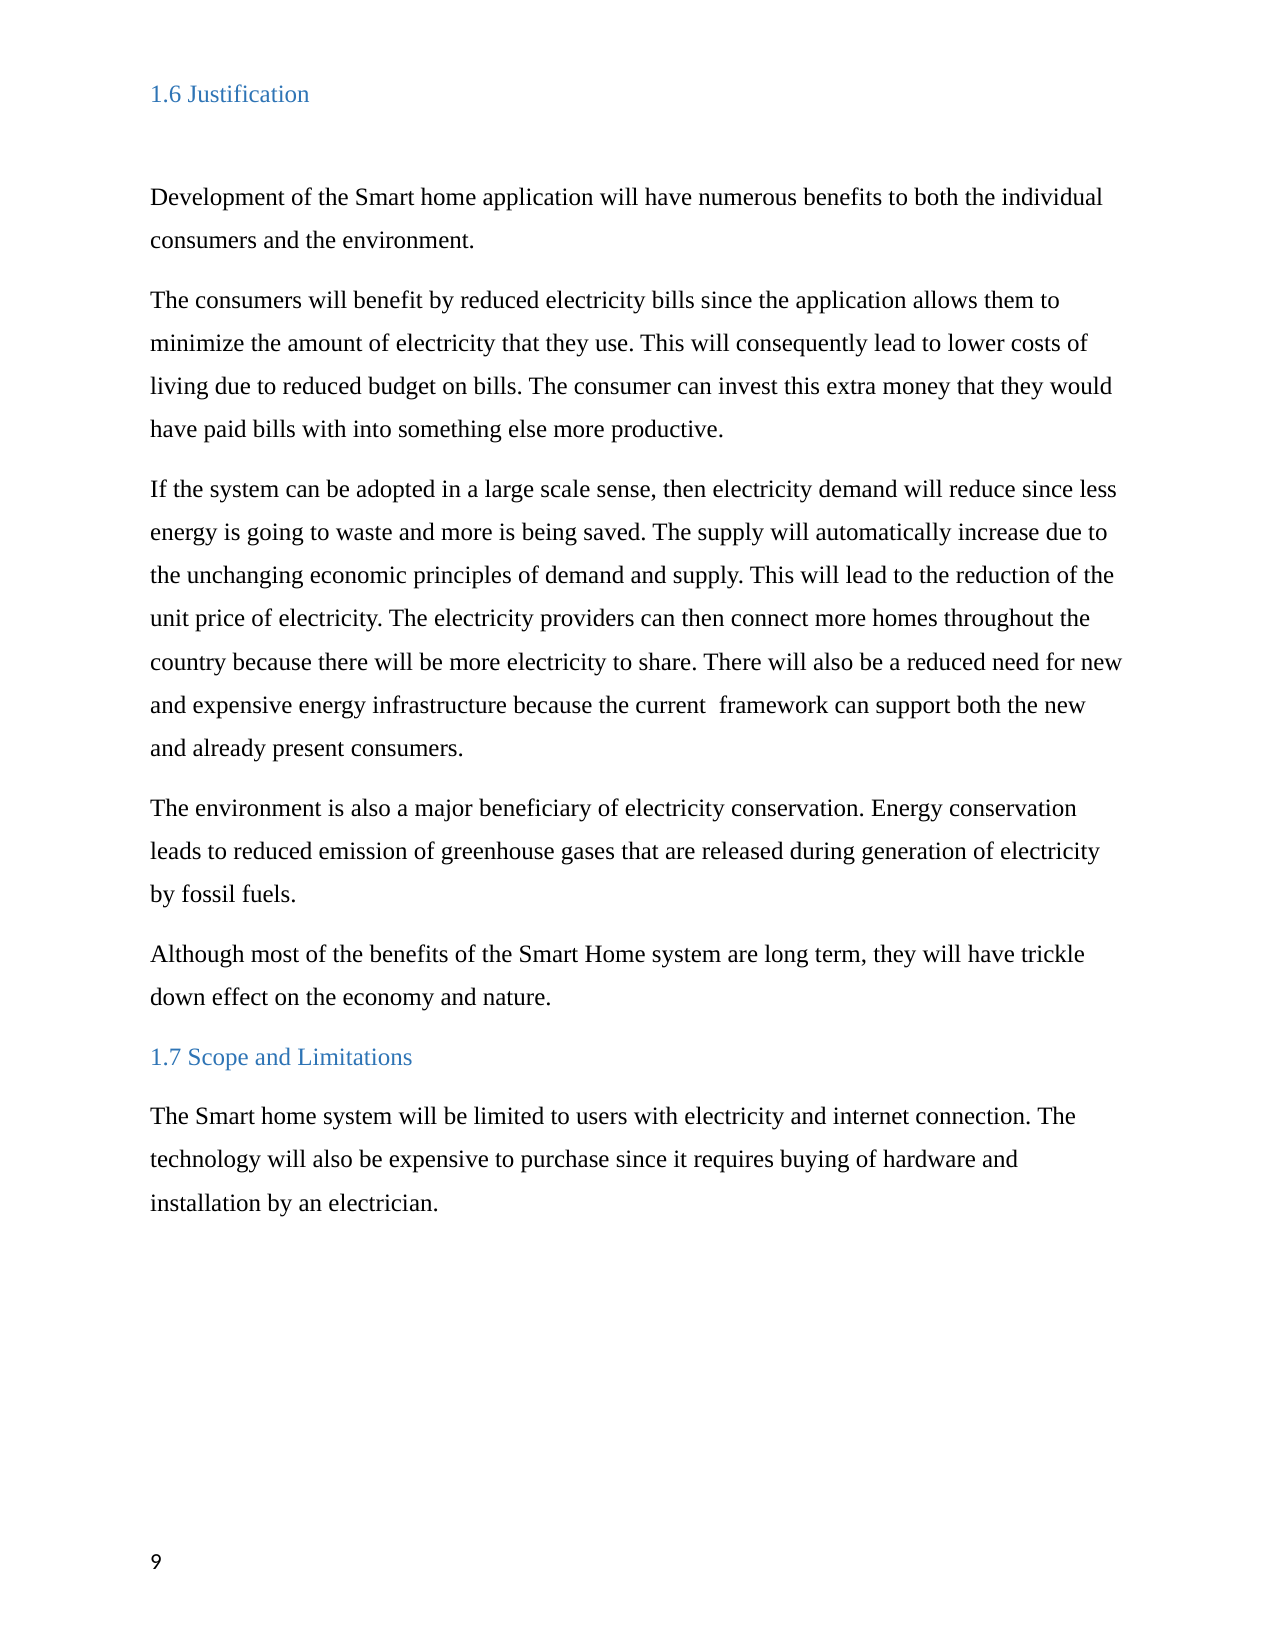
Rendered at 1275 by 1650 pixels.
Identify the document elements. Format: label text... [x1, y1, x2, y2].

subtitle 1.7 Scope and Limitations [150, 1042, 1125, 1070]
text The Smart home system will be limited to users with electricity and internet connection. The technology will also be expensive to purchase since it requires buying of hardware and installation by an electrician. [150, 1101, 1125, 1216]
text Development of the Smart home application will have numerous benefits to both the individual consumers and the environment. [150, 182, 1125, 254]
text Although most of the benefits of the Smart Home system are long term, they will have trickle down effect on the economy and nature. [150, 939, 1125, 1011]
subtitle 1.6 Justification [150, 79, 1125, 108]
text If the system can be adopted in a large scale sense, then electricity demand will reduce since less energy is going to waste and more is being saved. The supply will automatically increase due to the unchanging economic principles of demand and supply. This will lead to the reduction of the unit price of electricity. The electricity providers can then connect more homes throughout the country because there will be more electricity to share. There will also be a reduced need for new and expensive energy infrastructure because the current framework can support both the new and already present consumers. [150, 474, 1125, 762]
text The environment is also a major beneficiary of electricity conservation. Energy conservation leads to reduced emission of greenhouse gases that are released during generation of electricity by fossil fuels. [150, 793, 1125, 908]
text The consumers will benefit by reduced electricity bills since the application allows them to minimize the amount of electricity that they use. This will consequently lead to lower costs of living due to reduced budget on bills. The consumer can invest this extra money that they would have paid bills with into something else more productive. [150, 285, 1125, 443]
